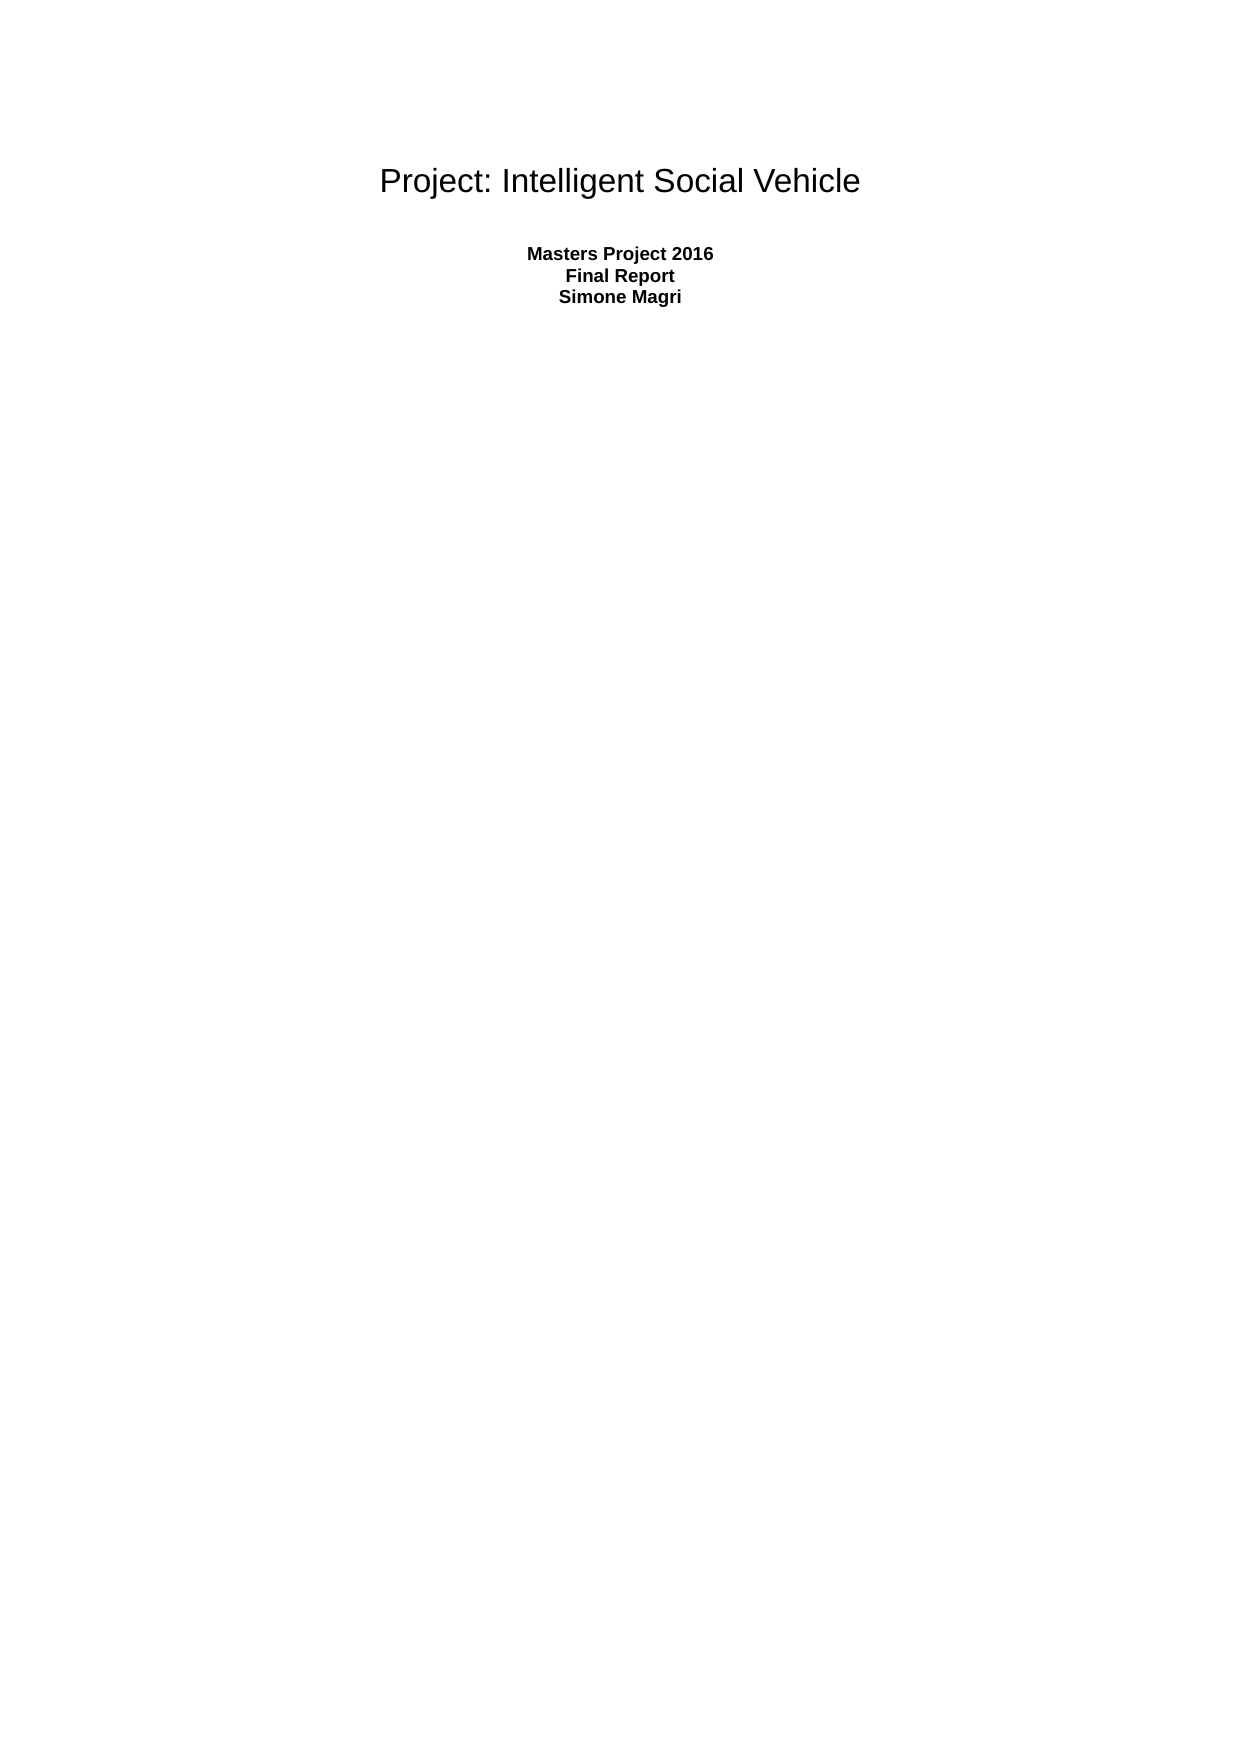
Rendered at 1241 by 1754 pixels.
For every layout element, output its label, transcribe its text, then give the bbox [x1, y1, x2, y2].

text Simone Magri [118, 286, 1122, 307]
text Masters Project 2016 [118, 243, 1122, 264]
text Project: Intelligent Social Vehicle [118, 161, 1122, 200]
text Final Report [118, 264, 1122, 286]
